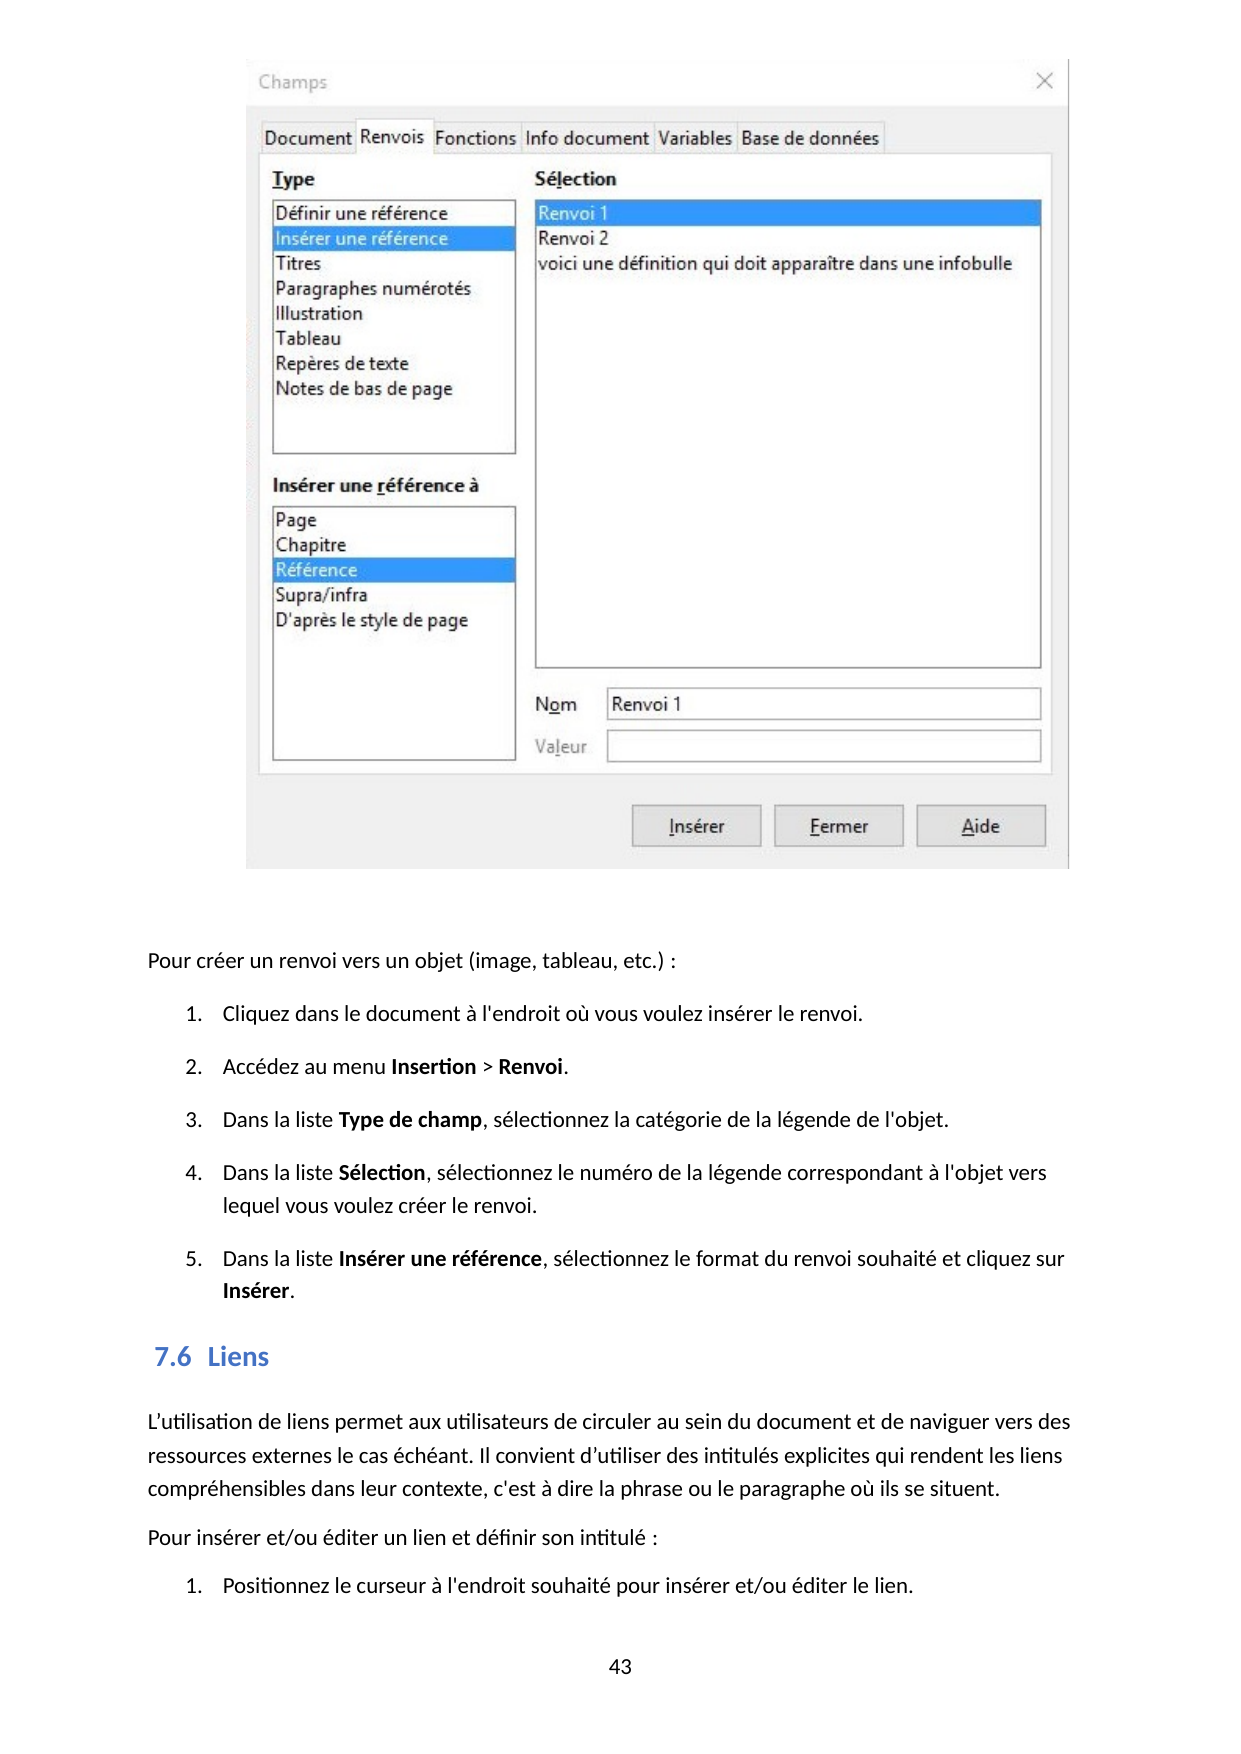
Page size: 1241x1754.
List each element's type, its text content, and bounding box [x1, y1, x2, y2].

list Accédez au menu Insertion > Renvoi. [185, 1052, 1093, 1081]
list Dans la liste Sélection, sélectionnez le numéro de la légende correspondant à l'objet vers lequel vous voulez créer le renvoi. [185, 1158, 1093, 1219]
subtitle Liens [148, 1338, 1093, 1373]
text L’utilisation de liens permet aux utilisateurs de circuler au sein du document et de naviguer vers des ressources externes le cas échéant. Il convient d’utiliser des intitulés explicites qui rendent les liens compréhensibles dans leur contexte, c'est à dire la phrase ou le paragraphe où ils se situent. [148, 1407, 1093, 1503]
list Positionnez le curseur à l'endroit souhaité pour insérer et/ou éditer le lien. [185, 1571, 1093, 1599]
picture [246, 59, 1070, 869]
list Cliquez dans le document à l'endroit où vous voulez insérer le renvoi. [185, 999, 1093, 1027]
text Pour créer un renvoi vers un objet (image, tableau, etc.) : [148, 946, 1093, 974]
list Dans la liste Type de champ, sélectionnez la catégorie de la légende de l'objet. [185, 1106, 1093, 1133]
list Dans la liste Insérer une référence, sélectionnez le format du renvoi souhaité et cliquez sur Insérer. [185, 1244, 1093, 1304]
text Pour insérer et/ou éditer un lien et définir son intitulé : [148, 1523, 1093, 1551]
